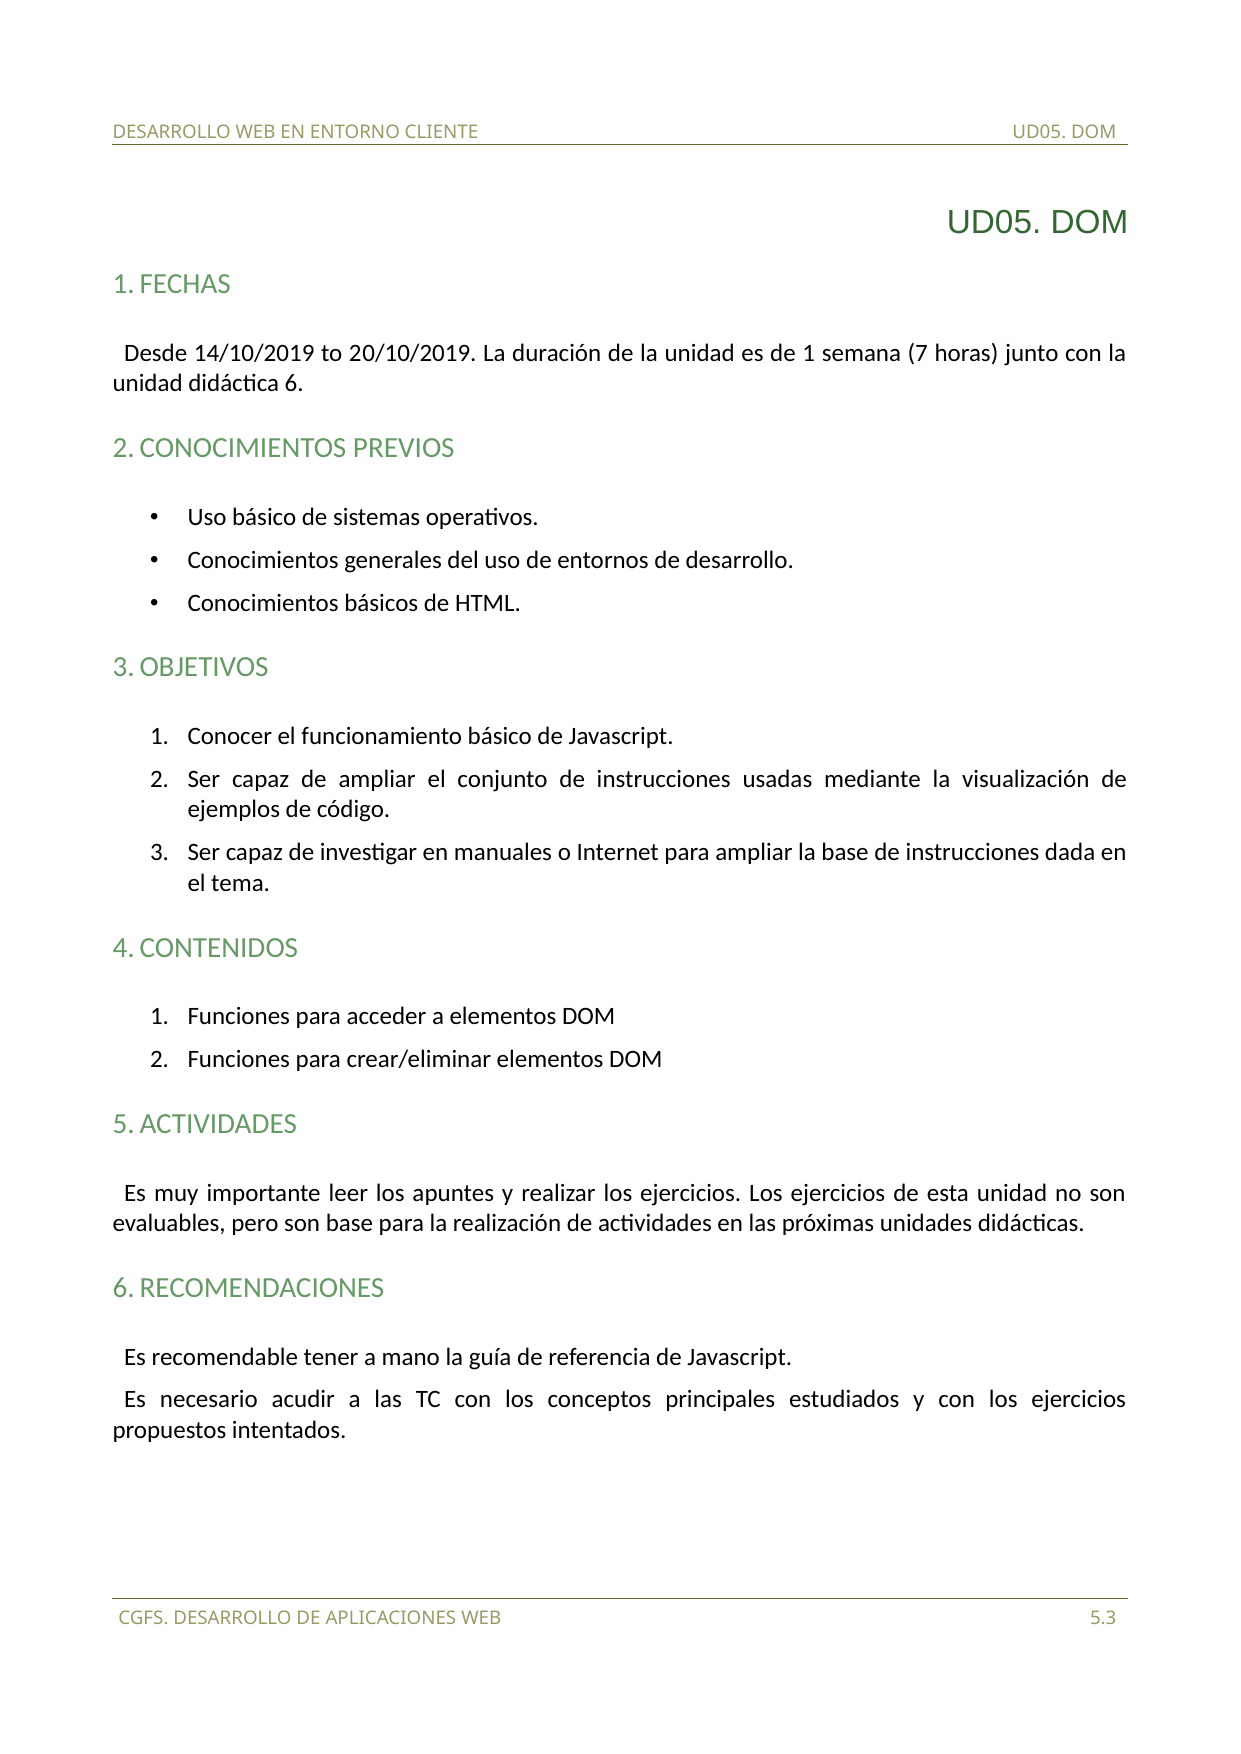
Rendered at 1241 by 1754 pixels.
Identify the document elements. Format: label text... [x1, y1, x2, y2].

text Es necesario acudir a las TC con los conceptos principales estudiados y con los ejercicios propuestos intentados. [112, 1384, 1128, 1445]
list Conocimientos básicos de HTML. [150, 587, 1128, 617]
list Funciones para crear/eliminar elementos DOM [150, 1043, 1128, 1074]
list Conocimientos generales del uso de entornos de desarrollo. [150, 544, 1128, 574]
subtitle Contenidos [112, 929, 1128, 964]
subtitle Fechas [112, 265, 1128, 301]
subtitle Actividades [112, 1105, 1128, 1141]
subtitle Recomendaciones [112, 1269, 1128, 1305]
list Ser capaz de investigar en manuales o Internet para ampliar la base de instrucciones dada en el tema. [150, 836, 1128, 897]
text Desde 14/10/2019 to 20/10/2019. La duración de la unidad es de 1 semana (7 horas) junto con la unidad didáctica 6. [112, 337, 1128, 398]
text Es muy importante leer los apuntes y realizar los ejercicios. Los ejercicios de esta unidad no son evaluables, pero son base para la realización de actividades en las próximas unidades didácticas. [112, 1177, 1128, 1238]
list Conocer el funcionamiento básico de Javascript. [150, 720, 1128, 751]
list Uso básico de sistemas operativos. [150, 501, 1128, 531]
list Ser capaz de ampliar el conjunto de instrucciones usadas mediante la visualización de ejemplos de código. [150, 763, 1128, 824]
text UD05. DOM [112, 202, 1128, 240]
subtitle Objetivos [112, 648, 1128, 684]
text Es recomendable tener a mano la guía de referencia de Javascript. [112, 1341, 1128, 1371]
subtitle Conocimientos previos [112, 429, 1128, 465]
list Funciones para acceder a elementos DOM [150, 1000, 1128, 1031]
